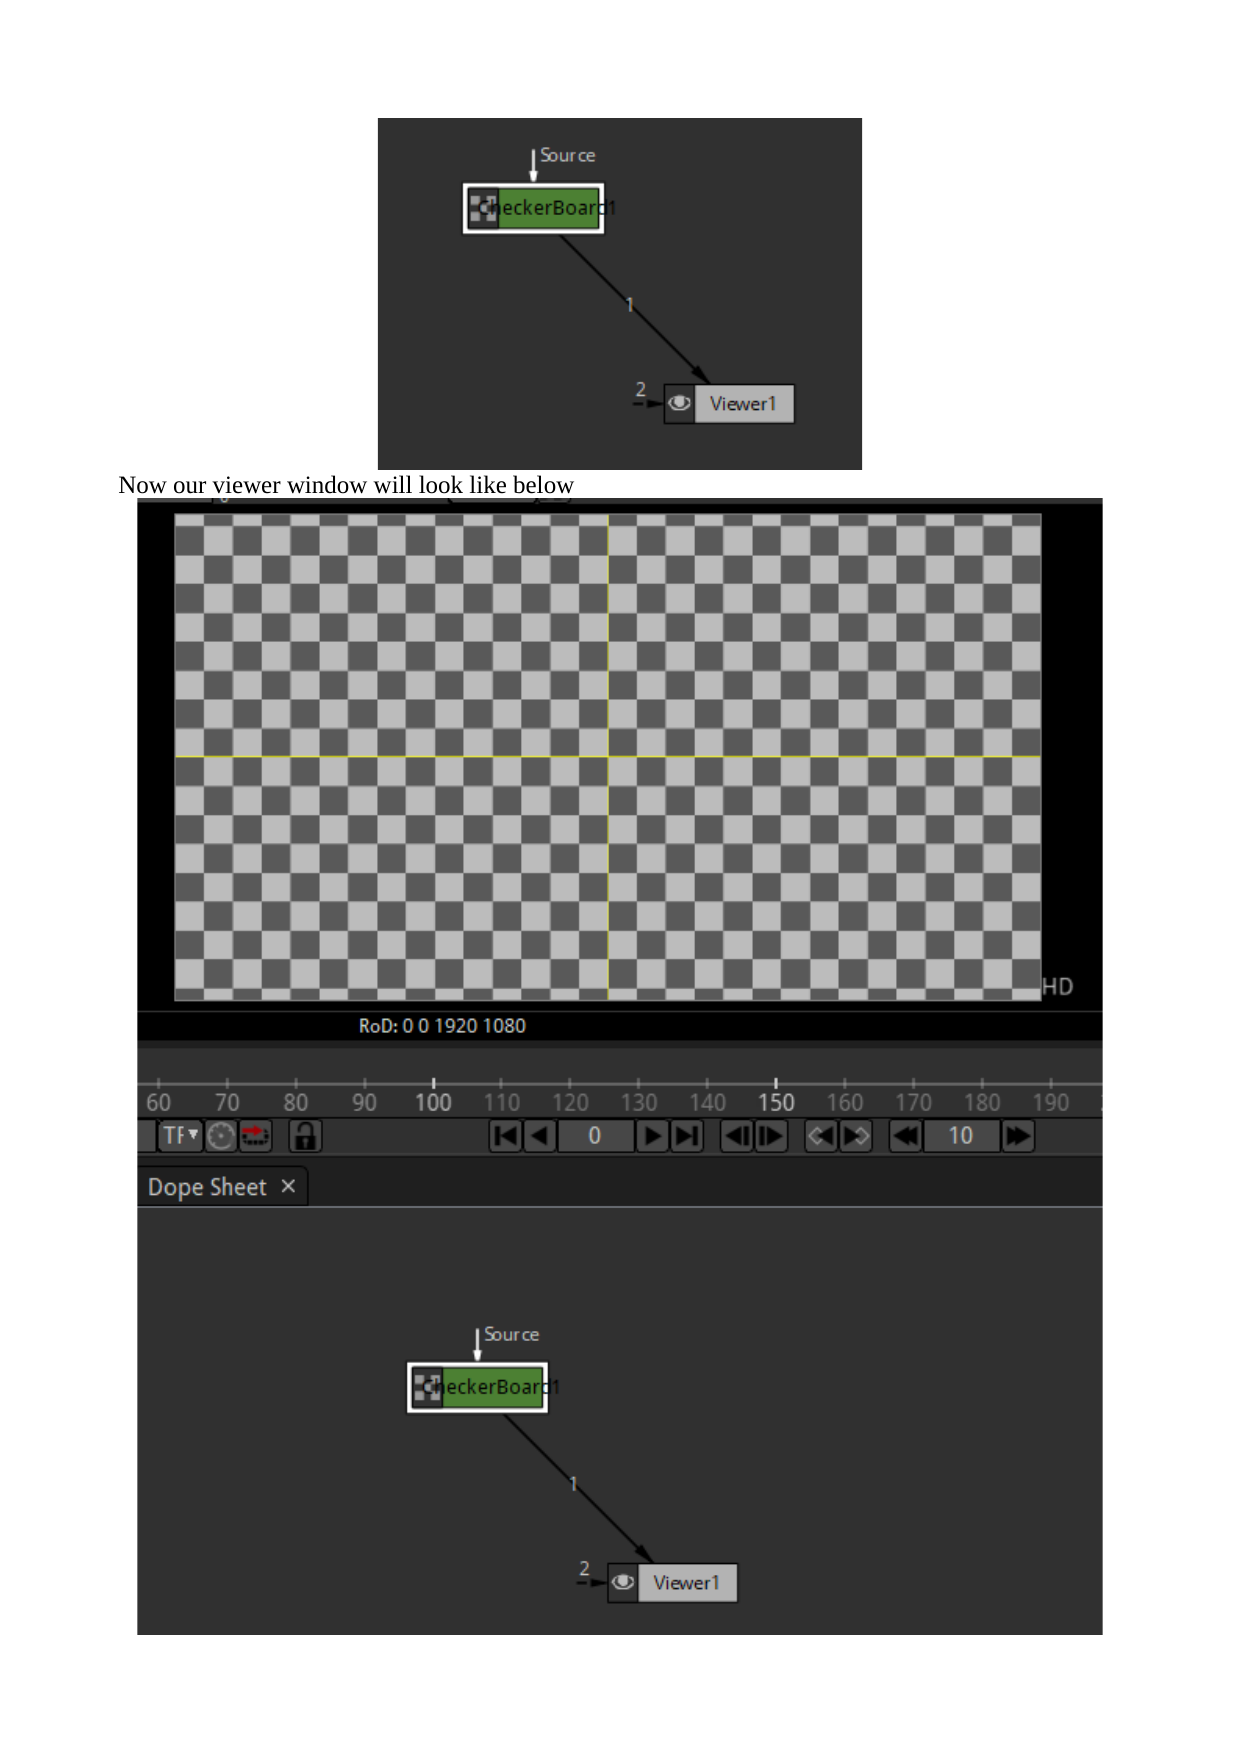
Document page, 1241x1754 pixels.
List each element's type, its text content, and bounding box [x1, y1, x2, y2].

picture [137, 498, 1103, 1635]
text Now our viewer window will look like below [118, 118, 1122, 498]
picture [377, 118, 863, 470]
